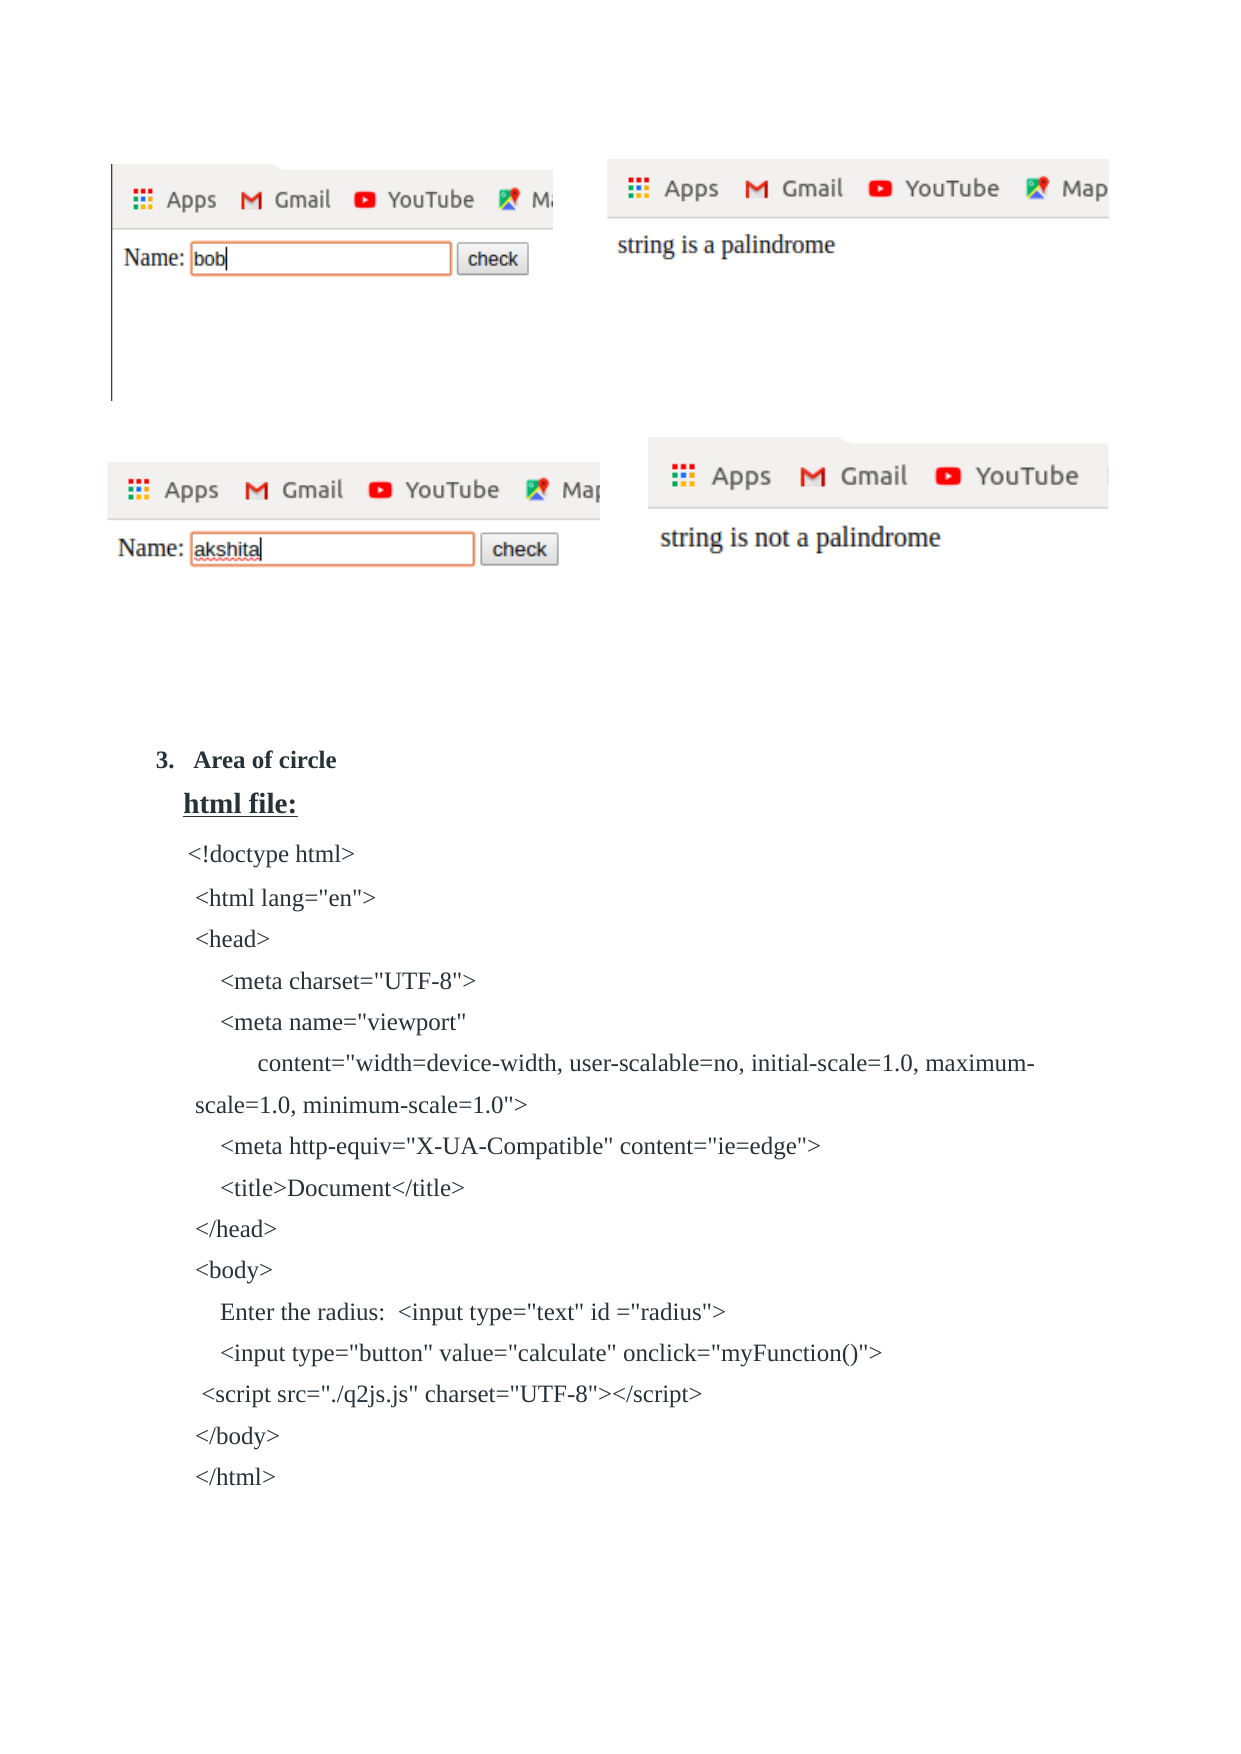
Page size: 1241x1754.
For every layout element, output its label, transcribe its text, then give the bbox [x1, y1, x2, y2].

text <meta http-equiv="X-UA-Compatible" content="ie=edge"> [195, 1131, 1111, 1160]
text <meta name="viewport" [195, 1007, 1111, 1036]
text <!doctype html> [118, 835, 1108, 868]
text <script src="./q2js.js" charset="UTF-8"></script> [195, 1379, 1111, 1408]
text <title>Document</title> [195, 1173, 1111, 1201]
text <meta charset="UTF-8"> [195, 966, 1111, 994]
text <input type="button" value="calculate" onclick="myFunction()"> [195, 1338, 1111, 1367]
text <head> [195, 924, 1111, 953]
text <body> [195, 1255, 1111, 1284]
text </html> [195, 1462, 1111, 1491]
text </head> [195, 1214, 1111, 1243]
picture [111, 164, 553, 401]
text Enter the radius: <input type="text" id ="radius"> [195, 1297, 1111, 1325]
picture [607, 159, 1109, 357]
text <html lang="en"> [195, 883, 1111, 912]
text content="width=device-width, user-scalable=no, initial-scale=1.0, maximum-scale=1.0, minimum-scale=1.0"> [195, 1048, 1111, 1119]
text </body> [195, 1421, 1111, 1449]
picture [107, 462, 600, 654]
text html file: [118, 786, 1108, 820]
list Area of circle [156, 745, 1123, 774]
picture [647, 437, 1109, 667]
